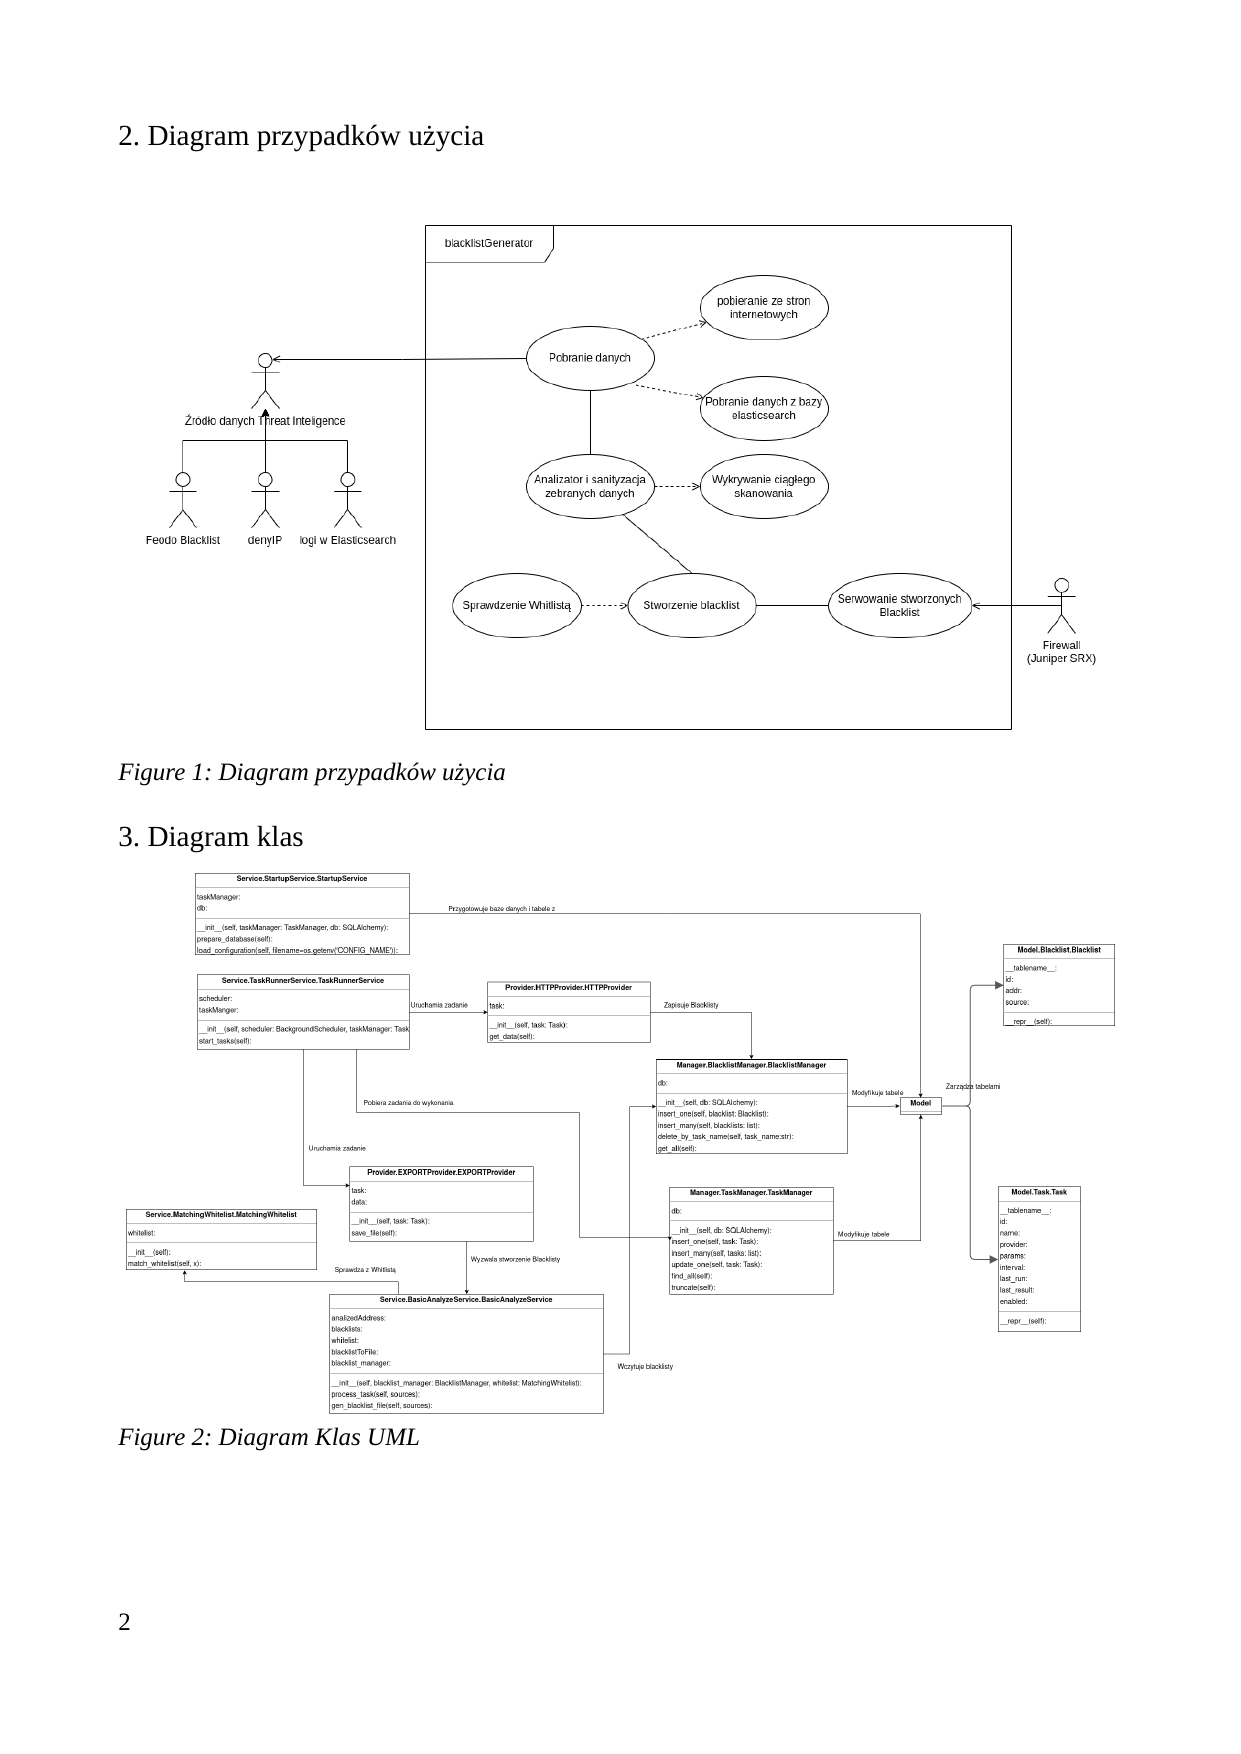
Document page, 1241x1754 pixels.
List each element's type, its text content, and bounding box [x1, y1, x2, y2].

text 2. Diagram przypadków użycia [118, 118, 1122, 152]
text Figure 1: Diagram przypadków użycia [118, 758, 1122, 786]
text Figure 2: Diagram Klas UML [118, 1422, 1122, 1451]
picture [118, 197, 1123, 758]
text 3. Diagram klas [118, 819, 1122, 853]
picture [118, 865, 1123, 1422]
